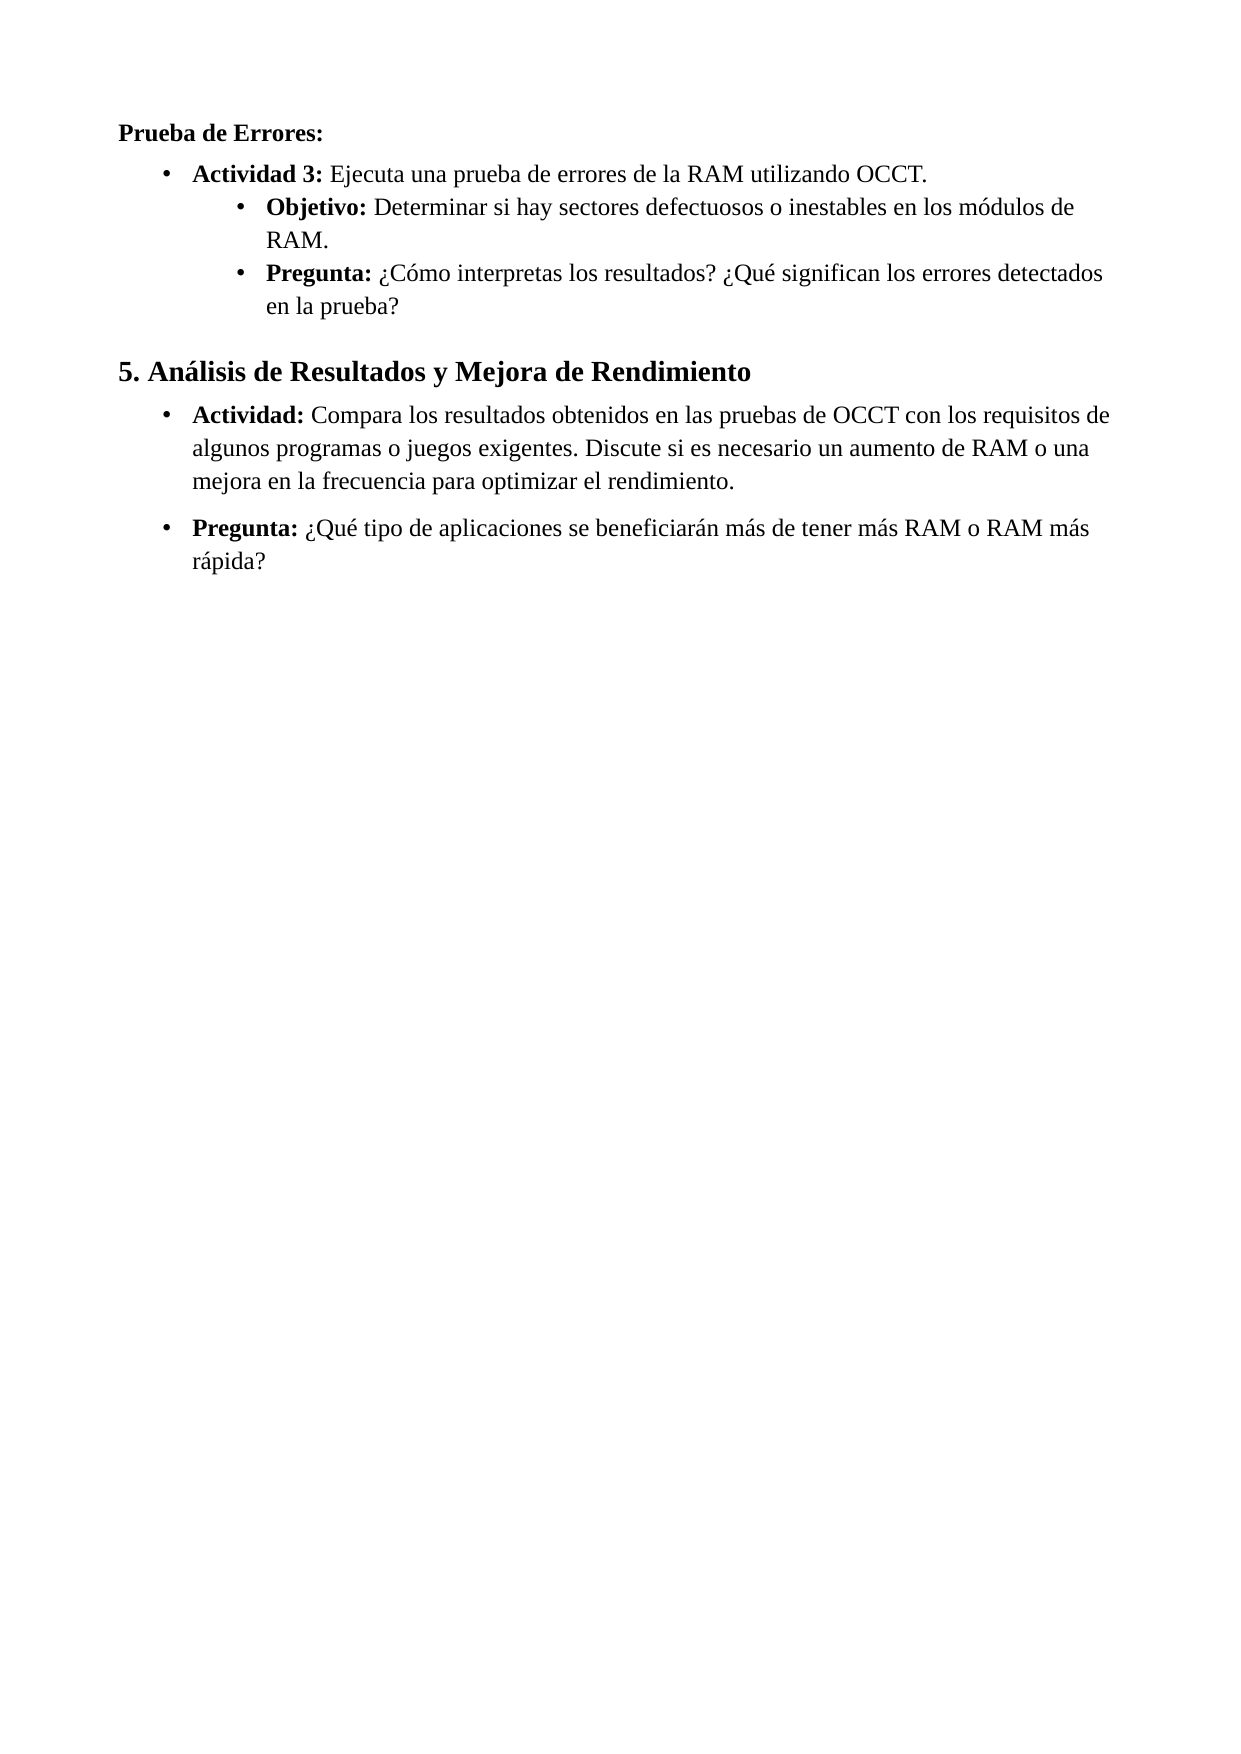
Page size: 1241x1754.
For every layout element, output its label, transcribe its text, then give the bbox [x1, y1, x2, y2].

subtitle Prueba de Errores: [118, 118, 1122, 147]
list Actividad 3: Ejecuta una prueba de errores de la RAM utilizando OCCT. [162, 159, 1122, 188]
list Pregunta: ¿Qué tipo de aplicaciones se beneficiarán más de tener más RAM o RAM más rápida? [162, 513, 1122, 575]
list Pregunta: ¿Cómo interpretas los resultados? ¿Qué significan los errores detectados en la prueba? [236, 258, 1122, 320]
subtitle 5. Análisis de Resultados y Mejora de Rendimiento [118, 354, 1122, 387]
list Actividad: Compara los resultados obtenidos en las pruebas de OCCT con los requisitos de algunos programas o juegos exigentes. Discute si es necesario un aumento de RAM o una mejora en la frecuencia para optimizar el rendimiento. [162, 400, 1122, 494]
list Objetivo: Determinar si hay sectores defectuosos o inestables en los módulos de RAM. [236, 192, 1122, 254]
